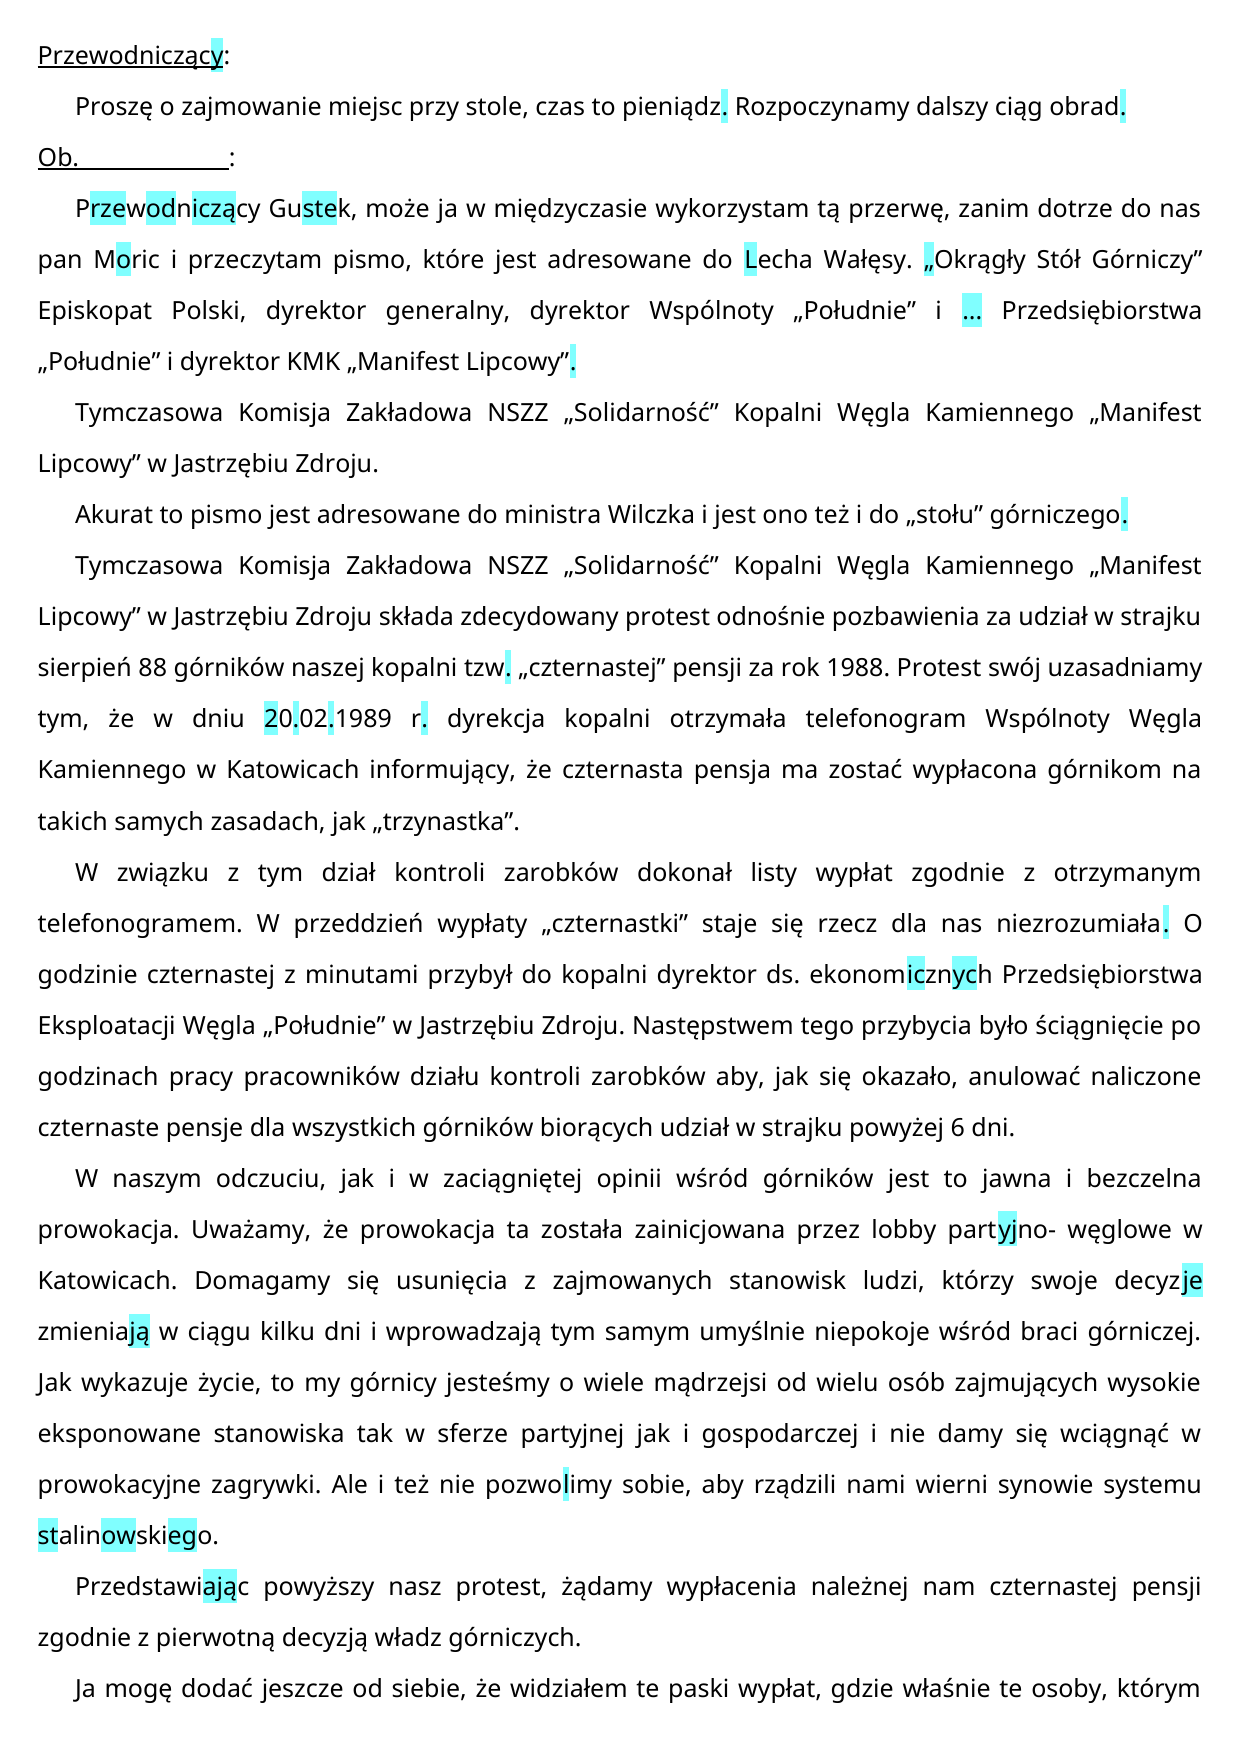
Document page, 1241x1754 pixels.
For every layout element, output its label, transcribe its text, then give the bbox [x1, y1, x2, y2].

text Tymczasowa Komisja Zakładowa NSZZ „Solidarność” Kopalni Węgla Kamiennego „Manifest Lipcowy” w Jastrzębiu Zdroju. [37, 395, 1203, 480]
text Ja mogę dodać jeszcze od siebie, że widziałem te paski wypłat, gdzie właśnie te osoby, którym [37, 1671, 1203, 1705]
text Tymczasowa Komisja Zakładowa NSZZ „Solidarność” Kopalni Węgla Kamiennego „Manifest Lipcowy” w Jastrzębiu Zdroju składa zdecydowany protest odnośnie pozbawienia za udział w strajku sierpień 88 górników naszej kopalni tzw. „czternastej” pensji za rok 1988. Protest swój uzasadniamy tym, że w dniu 20.02.1989 r. dyrekcja kopalni otrzymała telefonogram Wspólnoty Węgla Kamiennego w Katowicach informujący, że czternasta pensja ma zostać wypłacona górnikom na takich samych zasadach, jak „trzynastka”. [37, 548, 1203, 837]
text W związku z tym dział kontroli zarobków dokonał listy wypłat zgodnie z otrzymanym telefonogramem. W przeddzień wypłaty „czternastki” staje się rzecz dla nas niezrozumiała. O godzinie czternastej z minutami przybył do kopalni dyrektor ds. ekonomicznych Przedsiębiorstwa Eksploatacji Węgla „Południe” w Jastrzębiu Zdroju. Następstwem tego przybycia było ściągnięcie po godzinach pracy pracowników działu kontroli zarobków aby, jak się okazało, anulować naliczone czternaste pensje dla wszystkich górników biorących udział w strajku powyżej 6 dni. [37, 854, 1203, 1143]
text Ob. : [37, 139, 1203, 174]
text Przedstawiając powyższy nasz protest, żądamy wypłacenia należnej nam czternastej pensji zgodnie z pierwotną decyzją władz górniczych. [37, 1569, 1203, 1654]
text Przewodniczący: [37, 37, 1203, 72]
text W naszym odczuciu, jak i w zaciągniętej opinii wśród górników jest to jawna i bezczelna prowokacja. Uważamy, że prowokacja ta została zainicjowana przez lobby partyjno- węglowe w Katowicach. Domagamy się usunięcia z zajmowanych stanowisk ludzi, którzy swoje decyzje zmieniają w ciągu kilku dni i wprowadzają tym samym umyślnie niepokoje wśród braci górniczej. Jak wykazuje życie, to my górnicy jesteśmy o wiele mądrzejsi od wielu osób zajmujących wysokie eksponowane stanowiska tak w sferze partyjnej jak i gospodarczej i nie damy się wciągnąć w prowokacyjne zagrywki. Ale i też nie pozwolimy sobie, aby rządzili nami wierni synowie systemu stalinowskiego. [37, 1160, 1203, 1552]
text Proszę o zajmowanie miejsc przy stole, czas to pieniądz. Rozpoczynamy dalszy ciąg obrad. [37, 88, 1203, 123]
text Akurat to pismo jest adresowane do ministra Wilczka i jest ono też i do „stołu” górniczego. [37, 497, 1203, 531]
text Przewodniczący Gustek, może ja w międzyczasie wykorzystam tą przerwę, zanim dotrze do nas pan Moric i przeczytam pismo, które jest adresowane do Lecha Wałęsy. „Okrągły Stół Górniczy” Episkopat Polski, dyrektor generalny, dyrektor Wspólnoty „Południe” i ... Przedsiębiorstwa „Południe” i dyrektor KMK „Manifest Lipcowy”. [37, 191, 1203, 378]
